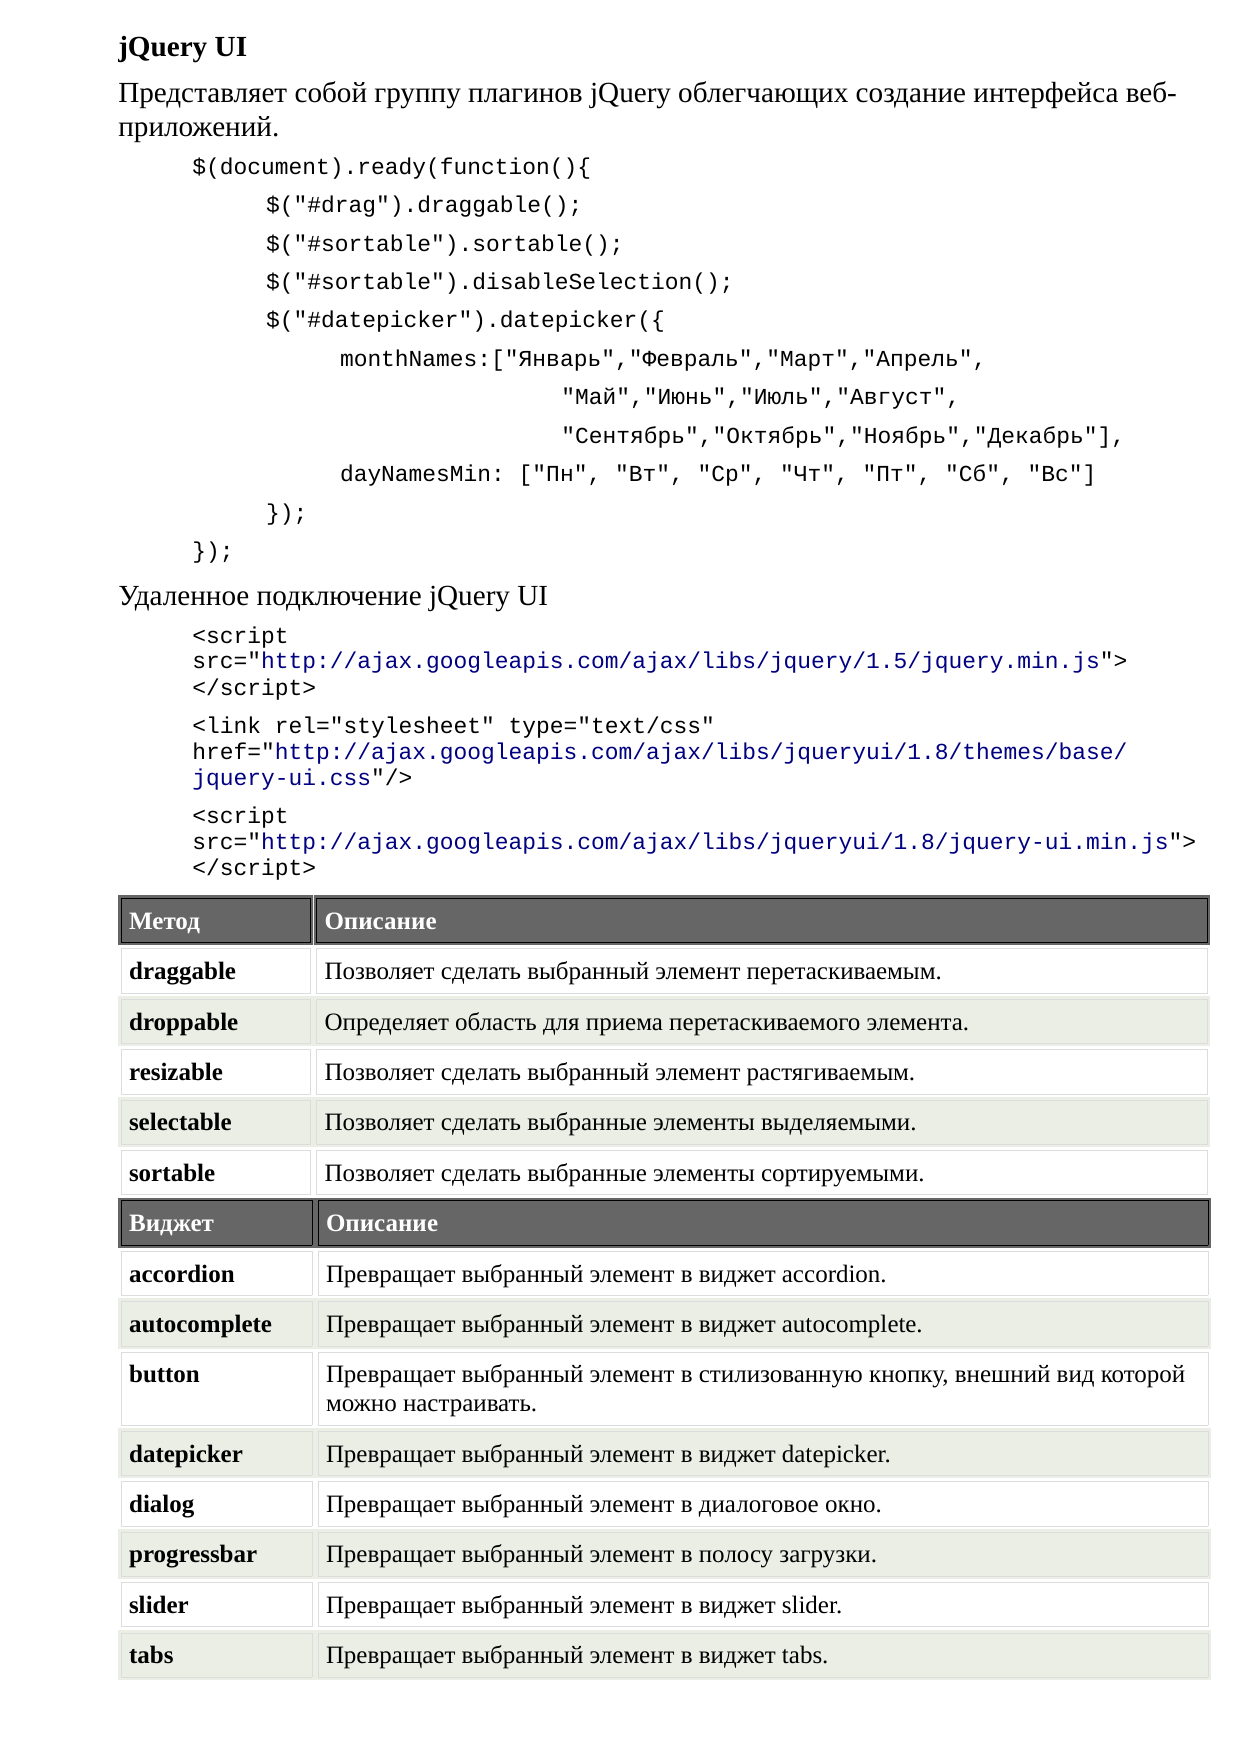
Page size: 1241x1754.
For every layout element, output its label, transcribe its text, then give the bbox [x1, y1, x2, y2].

table_cell resizable [118, 1046, 313, 1097]
table_cell Превращает выбранный элемент в виджет slider. [315, 1579, 1211, 1629]
text $("#sortable").sortable(); [192, 232, 1211, 258]
table_cell tabs [118, 1630, 315, 1680]
text $("#sortable").disableSelection(); [192, 270, 1211, 296]
table_header Описание [314, 895, 1210, 945]
text $("#datepicker").datepicker({ [192, 309, 1211, 335]
table_cell Превращает выбранный элемент в диалоговое окно. [315, 1478, 1211, 1529]
table_cell Превращает выбранный элемент в виджет datepicker. [315, 1428, 1211, 1478]
table_cell Превращает выбранный элемент в виджет autocomplete. [315, 1298, 1211, 1349]
table_cell Определяет область для приема перетаскиваемого элемента. [314, 996, 1210, 1046]
table_cell Превращает выбранный элемент в полосу загрузки. [315, 1529, 1211, 1579]
text $(document).ready(function(){ [192, 155, 1211, 181]
table_cell progressbar [118, 1529, 315, 1579]
table_cell droppable [118, 996, 313, 1046]
text monthNames:["Январь","Февраль","Март","Апрель", [192, 347, 1211, 373]
table_cell dialog [118, 1478, 315, 1529]
table_cell Позволяет сделать выбранный элемент растягиваемым. [314, 1046, 1210, 1097]
table_cell slider [118, 1579, 315, 1629]
table_cell Превращает выбранный элемент в стилизованную кнопку, внешний вид которой можно настраивать. [315, 1349, 1211, 1428]
table_cell Позволяет сделать выбранный элемент перетаскиваемым. [314, 945, 1210, 996]
table_cell accordion [118, 1248, 315, 1298]
table_cell Превращает выбранный элемент в виджет tabs. [315, 1630, 1211, 1680]
text <link rel="stylesheet" type="text/css" href="http://ajax.googleapis.com/ajax/libs/jqueryui/1.8/themes/base/jquery-ui.css"/> [192, 714, 1211, 792]
table_cell Позволяет сделать выбранные элементы сортируемыми. [314, 1147, 1210, 1197]
text "Сентябрь","Октябрь","Ноябрь","Декабрь"], [192, 424, 1211, 450]
text }); [192, 539, 1211, 565]
text }); [192, 501, 1211, 527]
table_cell autocomplete [118, 1298, 315, 1349]
text "Май","Июнь","Июль","Август", [192, 386, 1211, 412]
table_cell Превращает выбранный элемент в виджет accordion. [315, 1248, 1211, 1298]
text dayNamesMin: ["Пн", "Вт", "Ср", "Чт", "Пт", "Сб", "Вс"] [192, 463, 1211, 488]
table_header Описание [315, 1198, 1211, 1248]
table_header Метод [118, 895, 313, 945]
text Удаленное подключение jQuery UI [118, 578, 1211, 611]
table_cell button [118, 1349, 315, 1428]
table_cell selectable [118, 1097, 313, 1147]
table_cell sortable [118, 1147, 313, 1197]
table_cell draggable [118, 945, 313, 996]
text jQuery UI [118, 29, 1211, 63]
text <script src="http://ajax.googleapis.com/ajax/libs/jquery/1.5/jquery.min.js"> </script> [192, 624, 1211, 702]
table_cell datepicker [118, 1428, 315, 1478]
table_header Виджет [118, 1198, 315, 1248]
text Представляет собой группу плагинов jQuery облегчающих создание интерфейса веб-приложений. [118, 76, 1211, 143]
text <script src="http://ajax.googleapis.com/ajax/libs/jqueryui/1.8/jquery-ui.min.js"> </script> [192, 804, 1211, 882]
text $("#drag").draggable(); [192, 193, 1211, 219]
table_cell Позволяет сделать выбранные элементы выделяемыми. [314, 1097, 1210, 1147]
